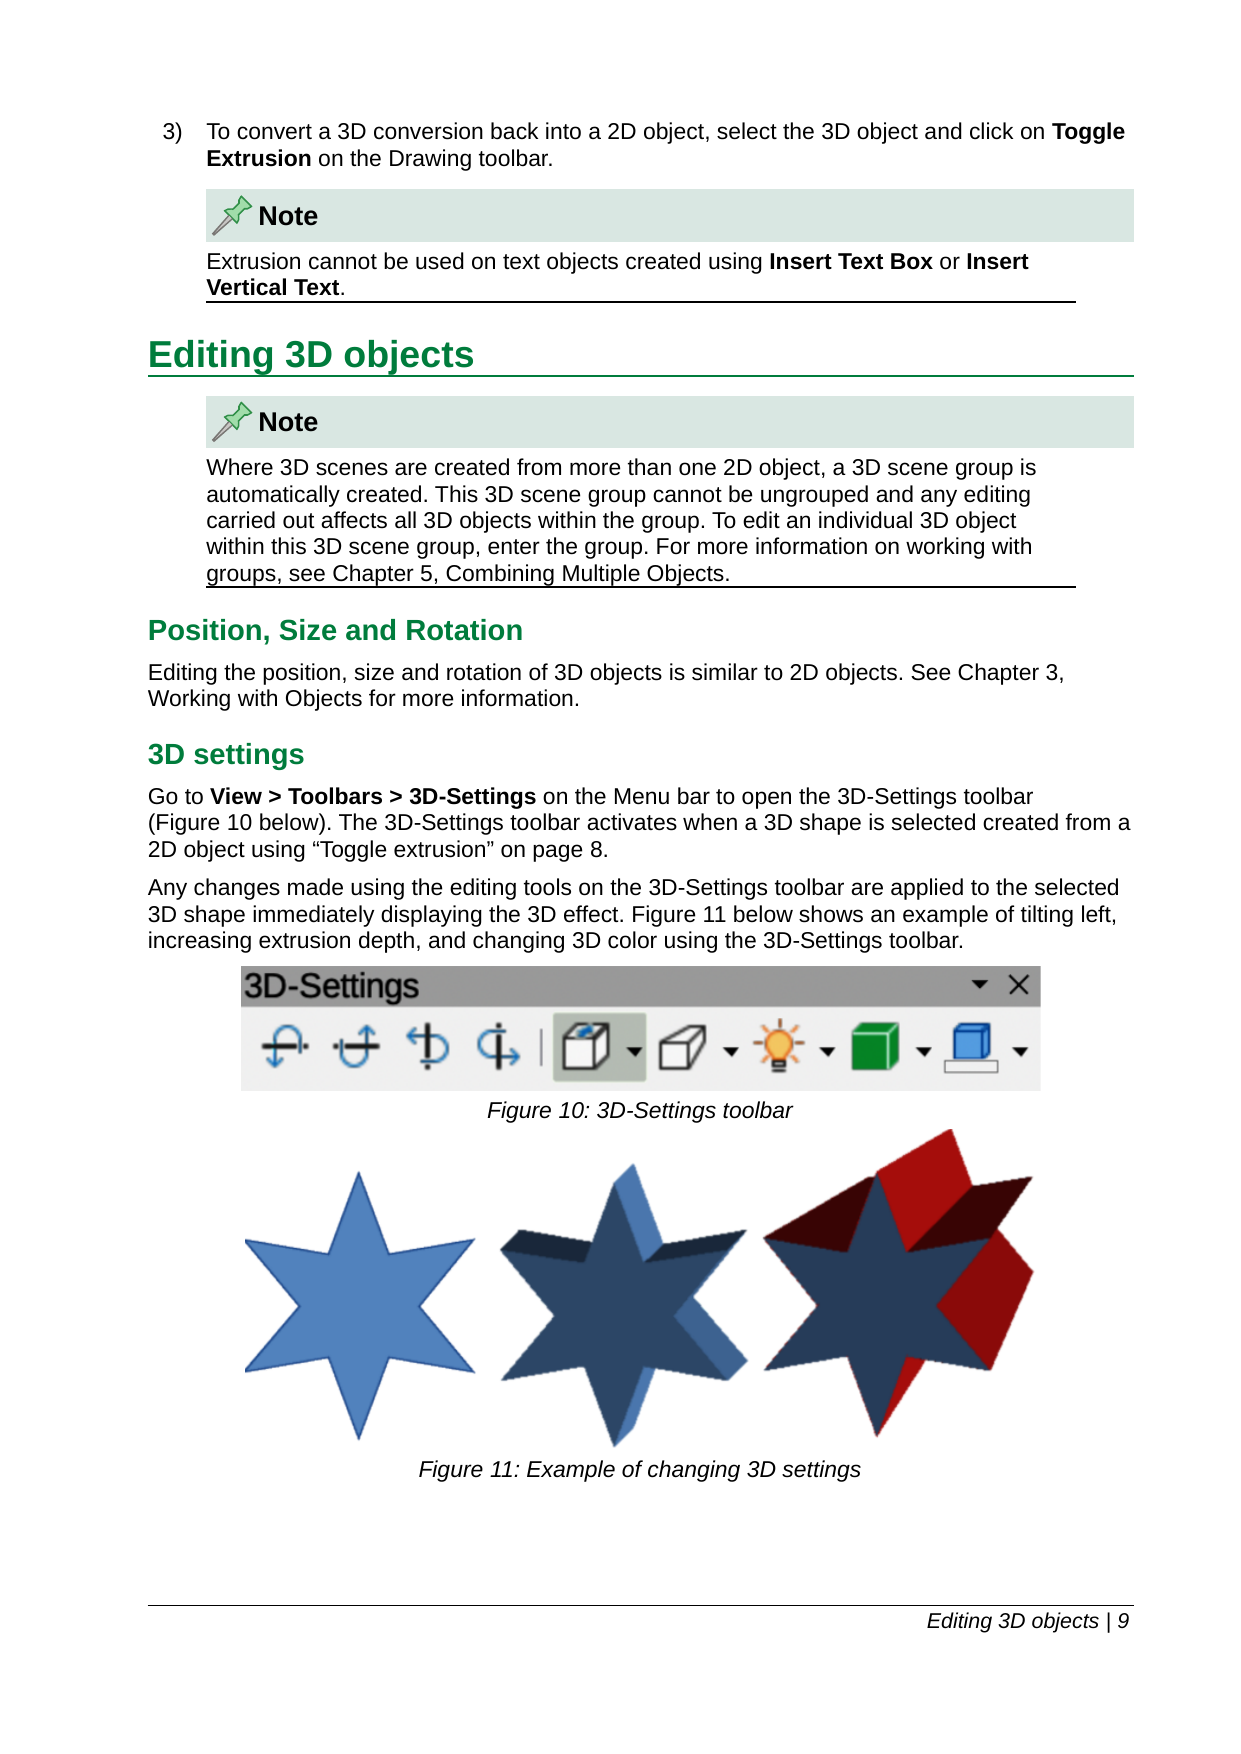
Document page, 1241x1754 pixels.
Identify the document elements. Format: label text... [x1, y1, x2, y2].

text Where 3D scenes are created from more than one 2D object, a 3D scene group is automatically created. This 3D scene group cannot be ungrouped and any editing carried out affects all 3D objects within the group. To edit an individual 3D object within this 3D scene group, enter the group. For more information on working with groups, see Chapter 5, Combining Multiple Objects. [206, 454, 1076, 586]
picture [245, 1129, 1037, 1450]
subtitle Editing 3D objects [148, 332, 1134, 375]
text Extrusion cannot be used on text objects created using Insert Text Box or Insert Vertical Text. [206, 248, 1076, 301]
text Editing the position, size and rotation of 3D objects is similar to 2D objects. See Chapter 3, Working with Objects for more information. [148, 659, 1134, 712]
text Go to View > Toolbars > 3D‑Settings on the Menu bar to open the 3D‑Settings toolbar (Figure 10 below). The 3D‑Settings toolbar activates when a 3D shape is selected created from a 2D object using “Toggle extrusion” on page 8. [148, 783, 1134, 862]
text Figure 11: Example of changing 3D settings [245, 1456, 1037, 1482]
text Any changes made using the editing tools on the 3D‑Settings toolbar are applied to the selected 3D shape immediately displaying the 3D effect. Figure 11 below shows an example of tilting left, increasing extrusion depth, and changing 3D color using the 3D‑Settings toolbar. [148, 874, 1134, 953]
list To convert a 3D conversion back into a 2D object, select the 3D object and click on Toggle Extrusion on the Drawing toolbar. [162, 118, 1134, 171]
subtitle Note [206, 396, 1134, 448]
picture [241, 966, 1041, 1091]
text Figure 10: 3D-Settings toolbar [241, 1097, 1041, 1123]
subtitle Note [206, 189, 1134, 242]
subtitle 3D settings [148, 737, 1134, 770]
subtitle Position, Size and Rotation [148, 613, 1134, 647]
